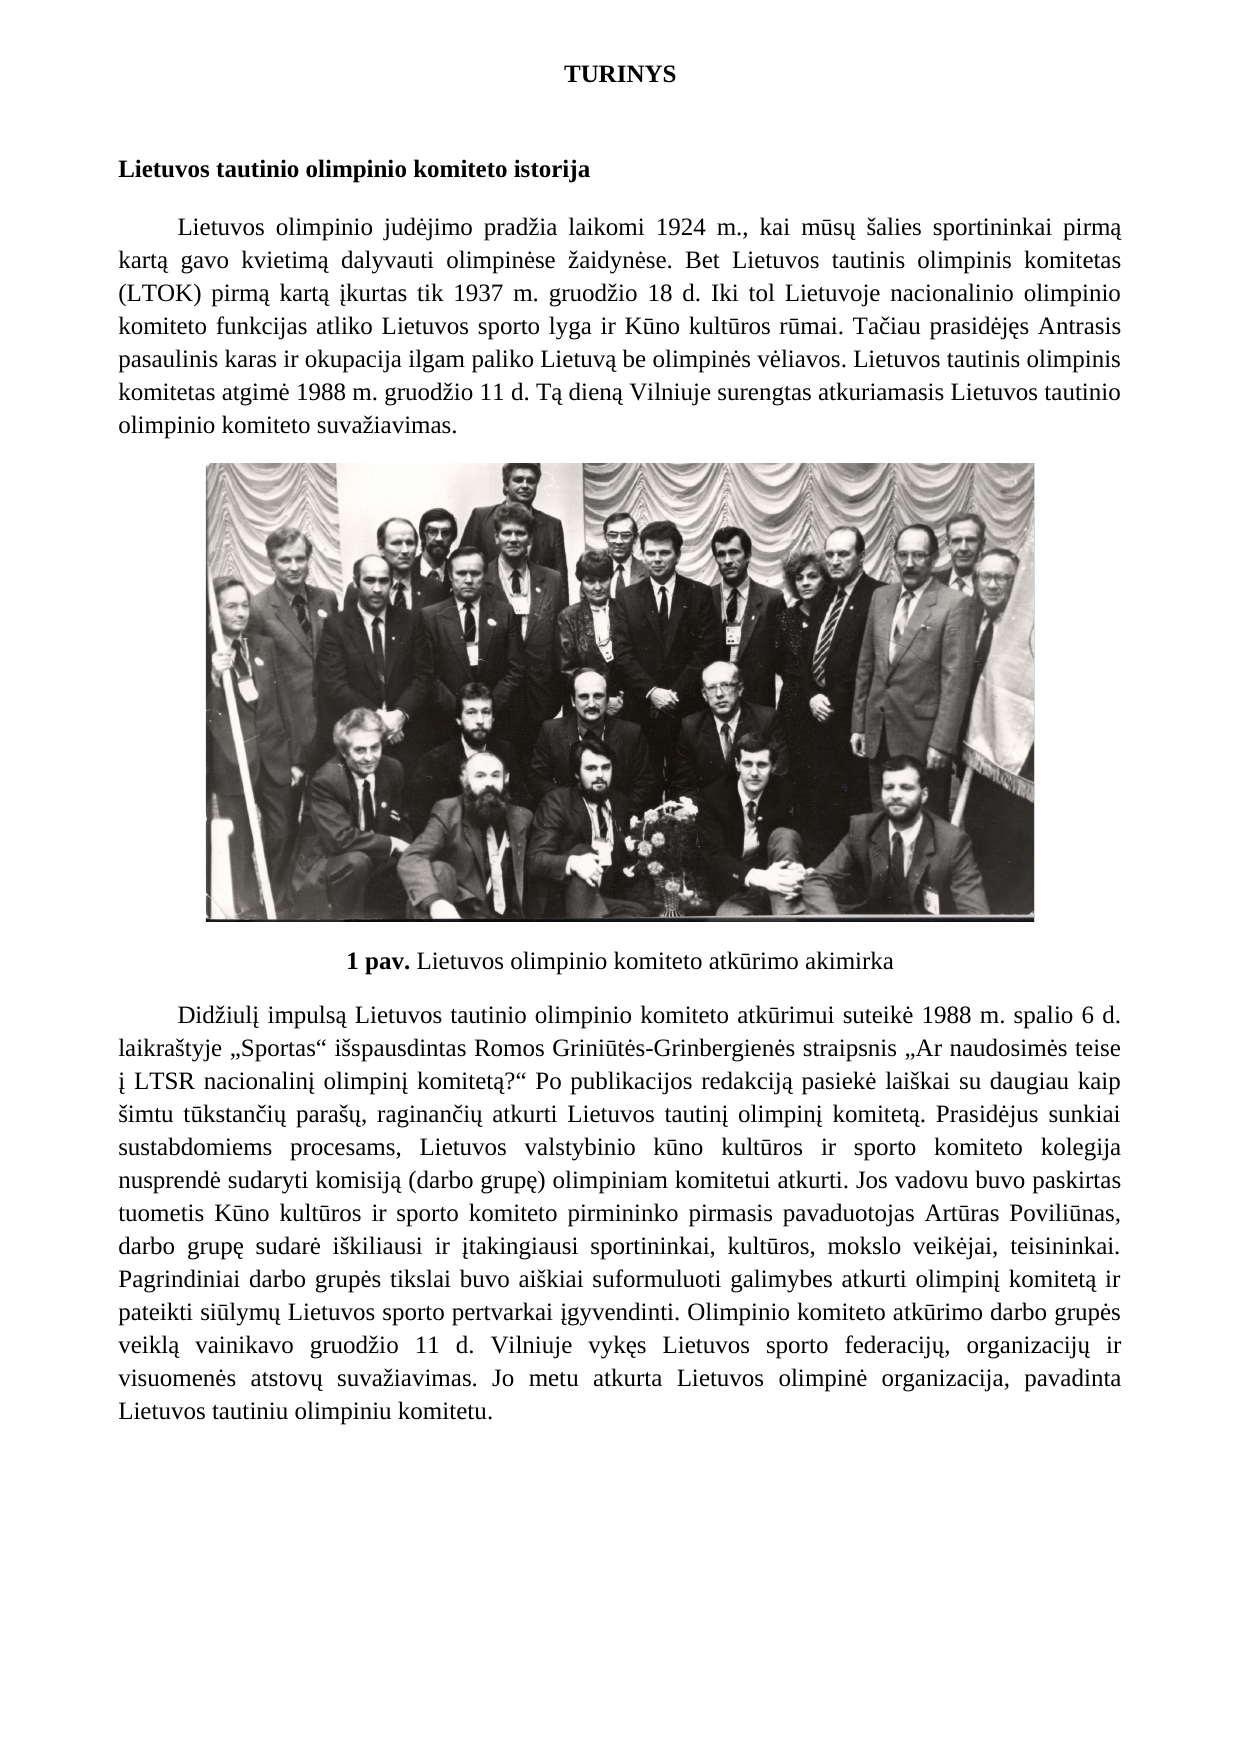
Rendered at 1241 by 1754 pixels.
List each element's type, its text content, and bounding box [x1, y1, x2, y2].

text TURINYS [118, 59, 1122, 88]
text Didžiulį impulsą Lietuvos tautinio olimpinio komiteto atkūrimui suteikė 1988 m. spalio 6 d. laikraštyje „Sportas“ išspausdintas Romos Griniūtės-Grinbergienės straipsnis „Ar naudosimės teise į LTSR nacionalinį olimpinį komitetą?“ Po publikacijos redakciją pasiekė laiškai su daugiau kaip šimtu tūkstančių parašų, raginančių atkurti Lietuvos tautinį olimpinį komitetą. Prasidėjus sunkiai sustabdomiems procesams, Lietuvos valstybinio kūno kultūros ir sporto komiteto kolegija nusprendė sudaryti komisiją (darbo grupę) olimpiniam komitetui atkurti. Jos vadovu buvo paskirtas tuometis Kūno kultūros ir sporto komiteto pirmininko pirmasis pavaduotojas Artūras Poviliūnas, darbo grupę sudarė iškiliausi ir įtakingiausi sportininkai, kultūros, mokslo veikėjai, teisininkai. Pagrindiniai darbo grupės tikslai buvo aiškiai suformuluoti galimybes atkurti olimpinį komitetą ir pateikti siūlymų Lietuvos sporto pertvarkai įgyvendinti. Olimpinio komiteto atkūrimo darbo grupės veiklą vainikavo gruodžio 11 d. Vilniuje vykęs Lietuvos sporto federacijų, organizacijų ir visuomenės atstovų suvažiavimas. Jo metu atkurta Lietuvos olimpinė organizacija, pavadinta Lietuvos tautiniu olimpiniu komitetu. [118, 1000, 1122, 1425]
text Lietuvos olimpinio judėjimo pradžia laikomi 1924 m., kai mūsų šalies sportininkai pirmą kartą gavo kvietimą dalyvauti olimpinėse žaidynėse. Bet Lietuvos tautinis olimpinis komitetas (LTOK) pirmą kartą įkurtas tik 1937 m. gruodžio 18 d. Iki tol Lietuvoje nacionalinio olimpinio komiteto funkcijas atliko Lietuvos sporto lyga ir Kūno kultūros rūmai. Tačiau prasidėjęs Antrasis pasaulinis karas ir okupacija ilgam paliko Lietuvą be olimpinės vėliavos. Lietuvos tautinis olimpinis komitetas atgimė 1988 m. gruodžio 11 d. Tą dieną Vilniuje surengtas atkuriamasis Lietuvos tautinio olimpinio komiteto suvažiavimas. [118, 212, 1122, 438]
text Lietuvos tautinio olimpinio komiteto istorija [118, 154, 1122, 183]
text 1 pav. Lietuvos olimpinio komiteto atkūrimo akimirka [118, 946, 1122, 975]
